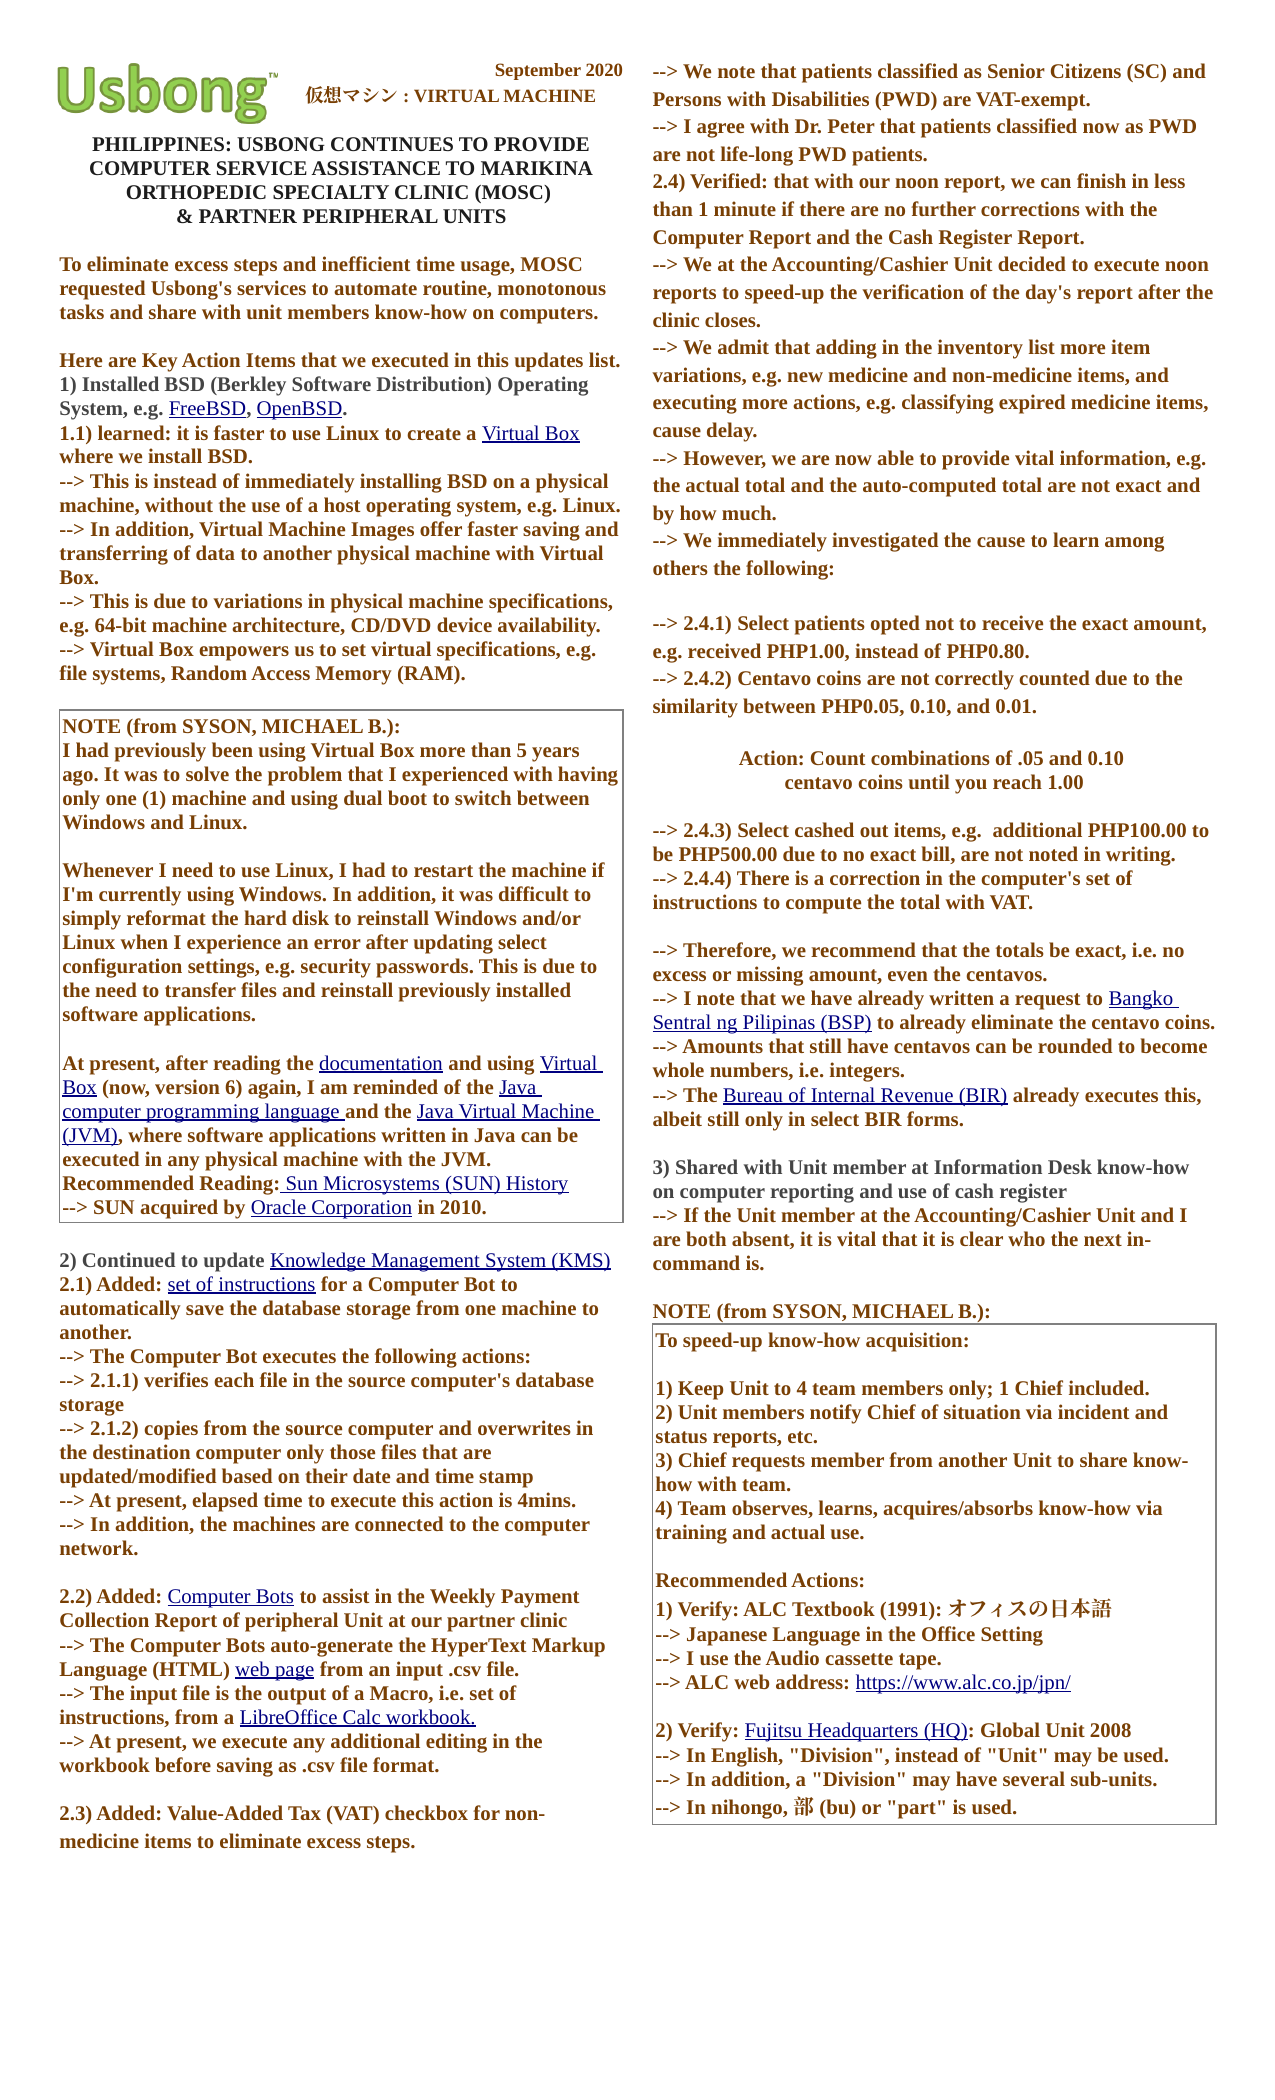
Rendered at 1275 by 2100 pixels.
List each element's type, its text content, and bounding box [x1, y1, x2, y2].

text --> At present, we execute any additional editing in the workbook before saving as .csv file format. [59, 1729, 623, 1777]
text Action: Count combinations of .05 and 0.10 [652, 746, 1216, 770]
text 3) Shared with Unit member at Information Desk know-how on computer reporting and use of cash register --> If the Unit member at the Accounting/Cashier Unit and I are both absent, it is vital that it is clear who the next in-command is. [652, 1155, 1216, 1275]
text PHILIPPINES: USBONG CONTINUES TO PROVIDE COMPUTER SERVICE ASSISTANCE TO MARIKINA ORTHOPEDIC SPECIALTY CLINIC (MOSC) [59, 132, 623, 204]
text --> This is instead of immediately installing BSD on a physical machine, without the use of a host operating system, e.g. Linux. [59, 468, 623, 517]
text 2) Continued to update Knowledge Management System (KMS) [59, 1247, 623, 1272]
text --> 2.1.1) verifies each file in the source computer's database storage [59, 1368, 623, 1416]
table_header NOTE (from SYSON, MICHAEL B.): I had previously been using Virtual Box more than 5 years ago. It was to solve the problem that I experienced with having only one (1) machine and using dual boot to switch between Windows and Linux. Whenever I need to use Linux, I had to restart the machine if I'm currently using Windows. In addition, it was difficult to simply reformat the hard disk to reinstall Windows and/or Linux when I experience an error after updating select configuration settings, e.g. security passwords. This is due to the need to transfer files and reinstall previously installed software applications. At present, after reading the documentation and using Virtual Box (now, version 6) again, I am reminded of the Java computer programming language and the Java Virtual Machine (JVM), where software applications written in Java can be executed in any physical machine with the JVM. Recommended Reading: Sun Microsystems (SUN) History --> SUN acquired by Oracle Corporation in 2010. [60, 711, 622, 1222]
text --> Amounts that still have centavos can be rounded to become whole numbers, i.e. integers. [652, 1034, 1216, 1082]
text --> The Bureau of Internal Revenue (BIR) already executes this, albeit still only in select BIR forms. [652, 1082, 1216, 1131]
table_header To speed-up know-how acquisition: 1) Keep Unit to 4 team members only; 1 Chief included. 2) Unit members notify Chief of situation via incident and status reports, etc. 3) Chief requests member from another Unit to share know-how with team. 4) Team observes, learns, acquires/absorbs know-how via training and actual use. Recommended Actions: 1) Verify: ALC Textbook (1991): オフィスの日本語 --> Japanese Language in the Office Setting --> I use the Audio cassette tape. --> ALC web address: https://www.alc.co.jp/jpn/ 2) Verify: Fujitsu Headquarters (HQ): Global Unit 2008 --> In English, "Division", instead of "Unit" may be used. --> In addition, a "Division" may have several sub-units. --> In nihongo, 部 (bu) or "part" is used. [653, 1325, 1215, 1823]
text September 2020 [59, 59, 623, 81]
text --> We admit that adding in the inventory list more item variations, e.g. new medicine and non-medicine items, and executing more actions, e.g. classifying expired medicine items, cause delay. [652, 335, 1216, 442]
text 2.4) Verified: that with our noon report, we can finish in less than 1 minute if there are no further corrections with the Computer Report and the Cash Register Report. [652, 169, 1216, 249]
text --> We immediately investigated the cause to learn among others the following: [652, 528, 1216, 580]
text --> In addition, the machines are connected to the computer network. [59, 1512, 623, 1560]
text --> 2.4.1) Select patients opted not to receive the exact amount, e.g. received PHP1.00, instead of PHP0.80. [652, 611, 1216, 663]
text 2.1) Added: set of instructions for a Computer Bot to automatically save the database storage from one machine to another. [59, 1272, 623, 1344]
picture [57, 63, 278, 124]
text --> I agree with Dr. Peter that patients classified now as PWD are not life-long PWD patients. [652, 114, 1216, 166]
text --> 2.4.4) There is a correction in the computer's set of instructions to compute the total with VAT. [652, 866, 1216, 914]
text 2.3) Added: Value-Added Tax (VAT) checkbox for non-medicine items to eliminate excess steps. [59, 1801, 623, 1853]
text --> Virtual Box empowers us to set virtual specifications, e.g. file systems, Random Access Memory (RAM). [59, 637, 623, 685]
text Here are Key Action Items that we executed in this updates list. [59, 348, 623, 372]
text 仮想マシン : VIRTUAL MACHINE [278, 81, 623, 108]
text 2.2) Added: Computer Bots to assist in the Weekly Payment Collection Report of peripheral Unit at our partner clinic [59, 1584, 623, 1632]
text centavo coins until you reach 1.00 [652, 770, 1216, 794]
text NOTE (from SYSON, MICHAEL B.): [652, 1299, 1216, 1323]
text --> In addition, Virtual Machine Images offer faster saving and transferring of data to another physical machine with Virtual Box. [59, 517, 623, 589]
text --> 2.1.2) copies from the source computer and overwrites in the destination computer only those files that are updated/modified based on their date and time stamp [59, 1416, 623, 1488]
text --> At present, elapsed time to execute this action is 4mins. [59, 1488, 623, 1512]
text --> 2.4.2) Centavo coins are not correctly counted due to the similarity between PHP0.05, 0.10, and 0.01. [652, 666, 1216, 718]
text --> However, we are now able to provide vital information, e.g. the actual total and the auto-computed total are not exact and by how much. [652, 446, 1216, 525]
text --> 2.4.3) Select cashed out items, e.g. additional PHP100.00 to be PHP500.00 due to no exact bill, are not noted in writing. [652, 818, 1216, 866]
text --> We at the Accounting/Cashier Unit decided to execute noon reports to speed-up the verification of the day's report after the clinic closes. [652, 252, 1216, 332]
text --> This is due to variations in physical machine specifications, e.g. 64-bit machine architecture, CD/DVD device availability. [59, 589, 623, 637]
text --> The Computer Bot executes the following actions: [59, 1344, 623, 1368]
text --> The Computer Bots auto-generate the HyperText Markup Language (HTML) web page from an input .csv file. [59, 1632, 623, 1681]
text --> Therefore, we recommend that the totals be exact, i.e. no excess or missing amount, even the centavos. [652, 938, 1216, 986]
text & PARTNER PERIPHERAL UNITS [59, 204, 623, 228]
text To eliminate excess steps and inefficient time usage, MOSC requested Usbong's services to automate routine, monotonous tasks and share with unit members know-how on computers. [59, 252, 623, 324]
text 1) Installed BSD (Berkley Software Distribution) Operating System, e.g. FreeBSD, OpenBSD. [59, 372, 623, 420]
text --> I note that we have already written a request to Bangko Sentral ng Pilipinas (BSP) to already eliminate the centavo coins. [652, 986, 1216, 1034]
text --> The input file is the output of a Macro, i.e. set of instructions, from a LibreOffice Calc workbook. [59, 1681, 623, 1729]
text 1.1) learned: it is faster to use Linux to create a Virtual Box where we install BSD. [59, 420, 623, 468]
text --> We note that patients classified as Senior Citizens (SC) and Persons with Disabilities (PWD) are VAT-exempt. [652, 59, 1216, 111]
